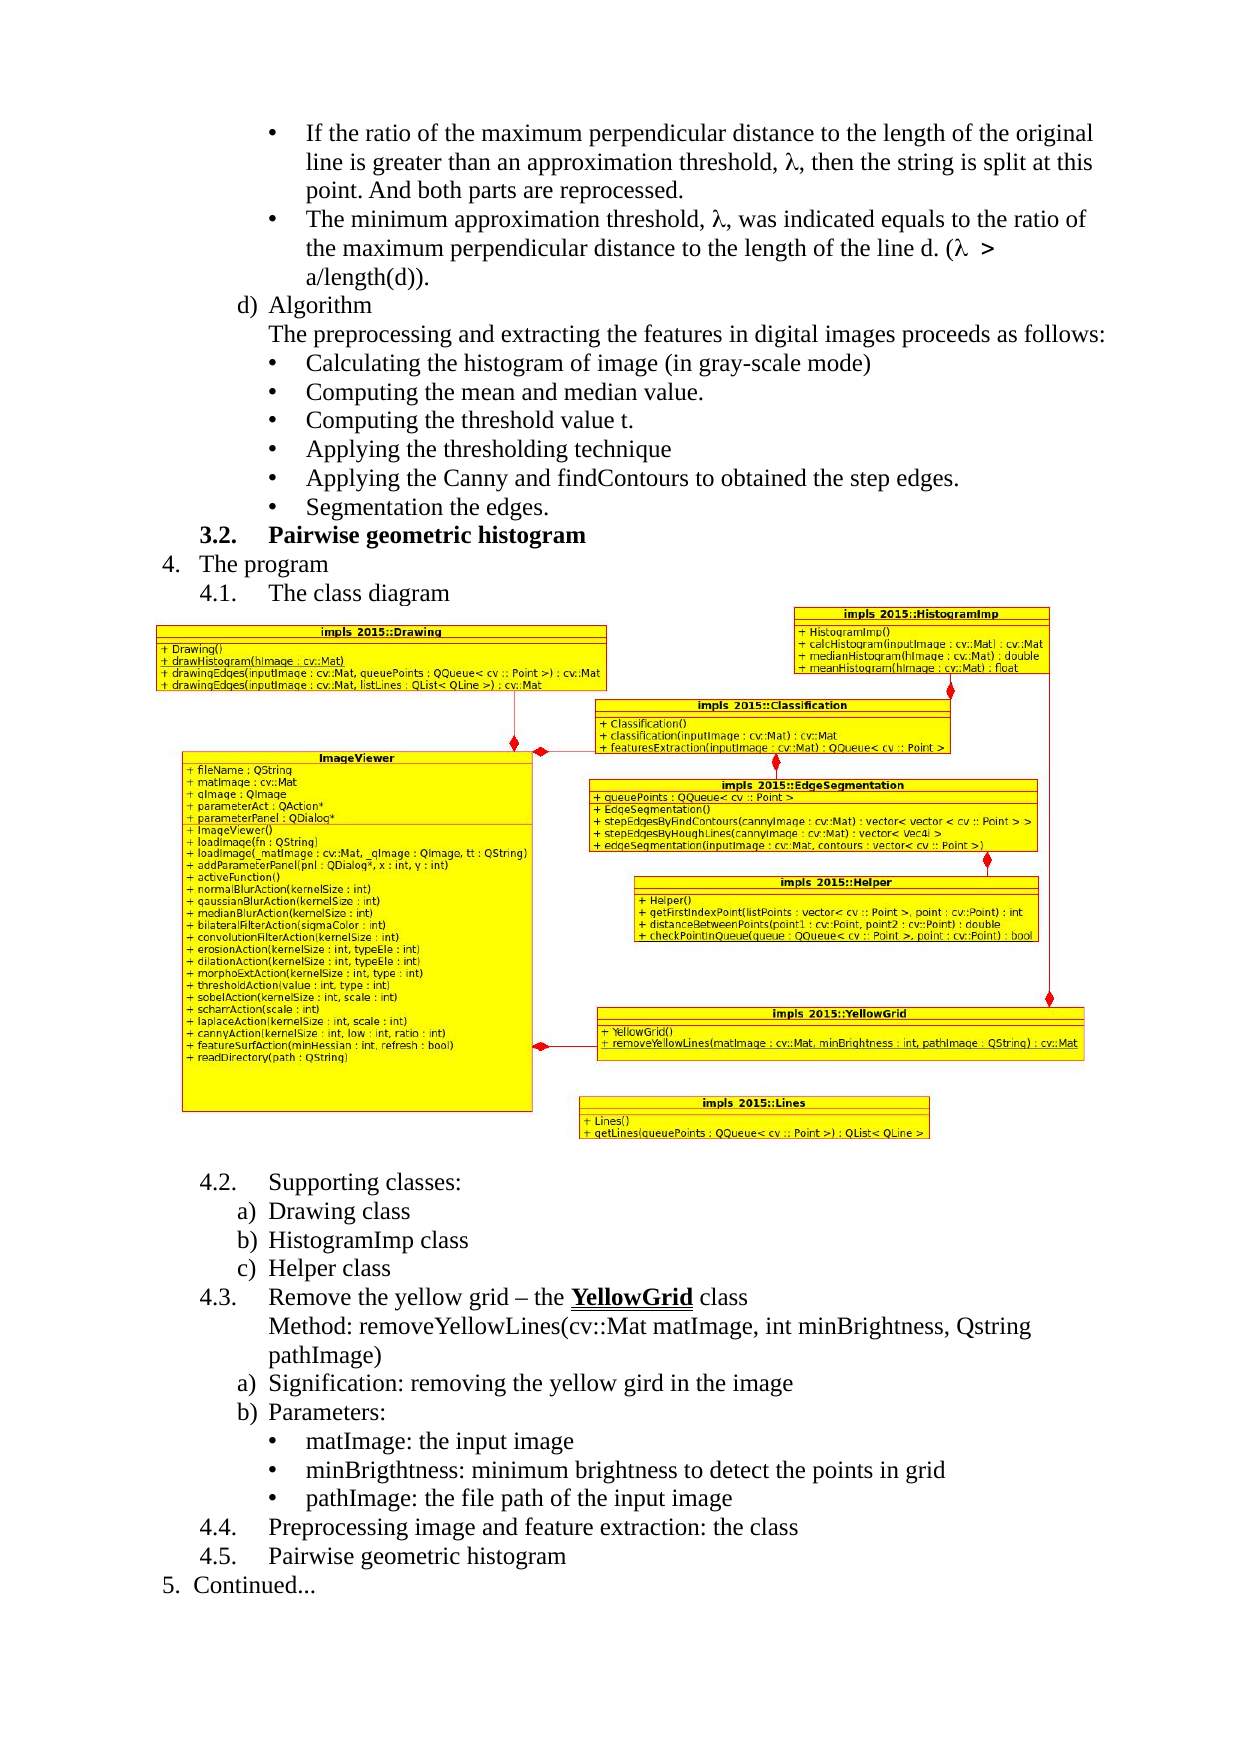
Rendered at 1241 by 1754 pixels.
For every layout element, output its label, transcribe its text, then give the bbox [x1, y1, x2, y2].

list Preprocessing image and feature extraction: the class [193, 1512, 1122, 1541]
picture [155, 606, 1085, 1139]
list Algorithm [231, 291, 1122, 319]
list HistogramImp class [231, 1225, 1122, 1253]
list minBrigthtness: minimum brightness to detect the points in grid [268, 1455, 1122, 1483]
list Applying the Canny and findContours to obtained the step edges. [268, 463, 1122, 492]
list Applying the thresholding technique [268, 434, 1122, 463]
list matImage: the input image [268, 1426, 1122, 1455]
list The class diagram [193, 578, 1122, 607]
list The minimum approximation threshold, l, was indicated equals to the ratio of the maximum perpendicular distance to the length of the line d. (l > a/length(d)). [268, 204, 1122, 291]
list If the ratio of the maximum perpendicular distance to the length of the original line is greater than an approximation threshold, l, then the string is split at this point. And both parts are reprocessed. [268, 118, 1122, 204]
list Pairwise geometric histogram [193, 1541, 1122, 1570]
list Remove the yellow grid – the YellowGrid class [193, 1282, 1122, 1311]
list Drawing class [231, 1196, 1122, 1225]
list Parameters: [231, 1397, 1122, 1426]
list The program [156, 549, 1122, 578]
list Computing the mean and median value. [268, 377, 1122, 406]
list Helper class [231, 1253, 1122, 1282]
list Signification: removing the yellow gird in the image [231, 1368, 1122, 1397]
list Method: removeYellowLines(cv::Mat matImage, int minBrightness, Qstring pathImage) [231, 1311, 1122, 1368]
list pathImage: the file path of the input image [268, 1483, 1122, 1512]
list The preprocessing and extracting the features in digital images proceeds as follows: [231, 319, 1122, 348]
list Computing the threshold value t. [268, 406, 1122, 434]
list Calculating the histogram of image (in gray-scale mode) [268, 348, 1122, 377]
list Supporting classes: [193, 1167, 1122, 1196]
list Segmentation the edges. [268, 492, 1122, 521]
list Pairwise geometric histogram [193, 521, 1122, 549]
list Continued... [156, 1570, 1122, 1598]
